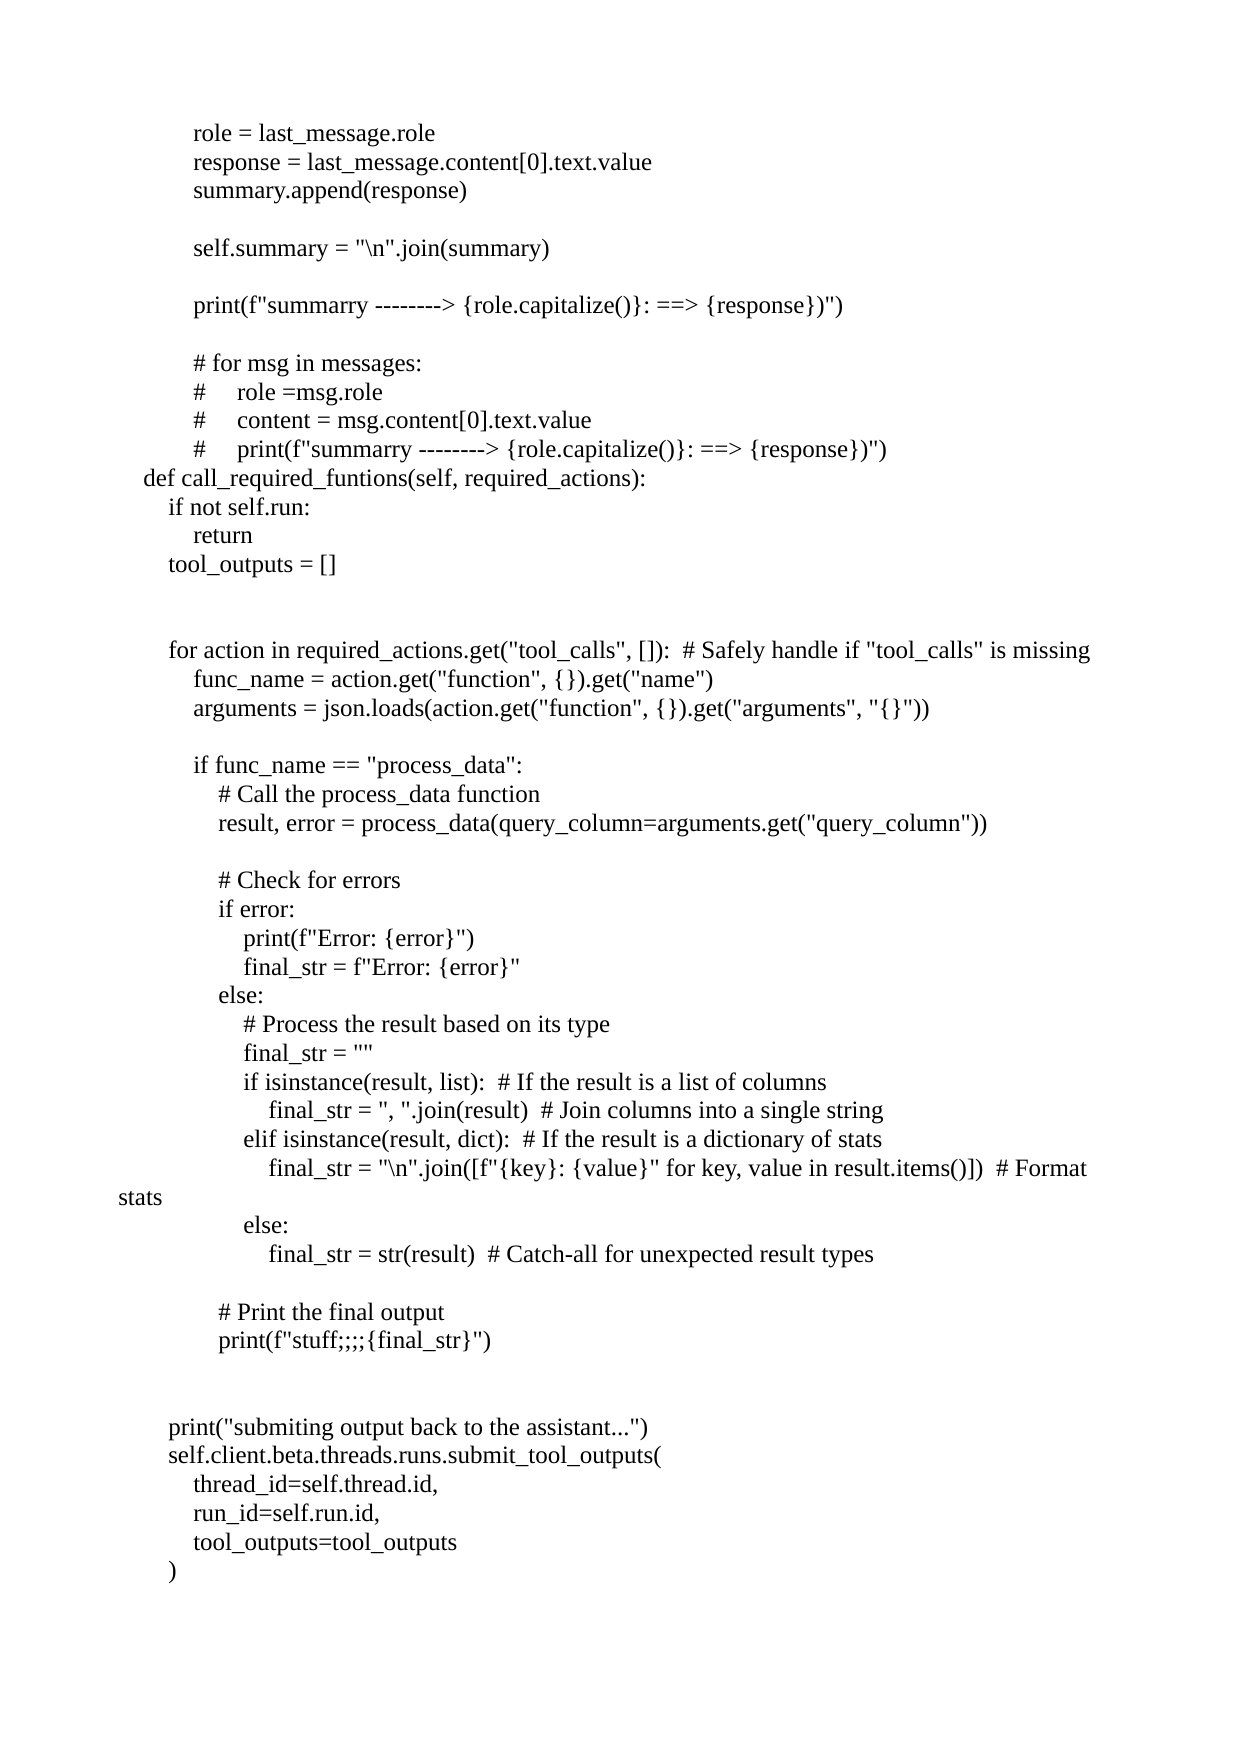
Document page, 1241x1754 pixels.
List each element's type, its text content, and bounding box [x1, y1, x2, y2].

text else: [118, 1211, 1122, 1239]
text for action in required_actions.get("tool_calls", []): # Safely handle if "tool_calls" is missing [118, 636, 1122, 664]
text # for msg in messages: [118, 348, 1122, 377]
text run_id=self.run.id, [118, 1498, 1122, 1527]
text if error: [118, 894, 1122, 923]
text arguments = json.loads(action.get("function", {}).get("arguments", "{}")) [118, 693, 1122, 722]
text # Process the result based on its type [118, 1009, 1122, 1038]
text tool_outputs=tool_outputs [118, 1527, 1122, 1556]
text elif isinstance(result, dict): # If the result is a dictionary of stats [118, 1124, 1122, 1153]
text tool_outputs = [] [118, 549, 1122, 578]
text thread_id=self.thread.id, [118, 1469, 1122, 1498]
text final_str = ", ".join(result) # Join columns into a single string [118, 1096, 1122, 1124]
text final_str = "" [118, 1038, 1122, 1067]
text return [118, 521, 1122, 549]
text # print(f"summarry --------> {role.capitalize()}: ==> {response})") [118, 434, 1122, 463]
text func_name = action.get("function", {}).get("name") [118, 664, 1122, 693]
text else: [118, 981, 1122, 1009]
text response = last_message.content[0].text.value [118, 147, 1122, 176]
text def call_required_funtions(self, required_actions): [118, 463, 1122, 492]
text # Print the final output [118, 1297, 1122, 1326]
text print(f"stuff;;;;{final_str}") [118, 1326, 1122, 1354]
text print("submiting output back to the assistant...") [118, 1412, 1122, 1441]
text final_str = str(result) # Catch-all for unexpected result types [118, 1239, 1122, 1268]
text role = last_message.role [118, 118, 1122, 147]
text final_str = f"Error: {error}" [118, 952, 1122, 981]
text print(f"summarry --------> {role.capitalize()}: ==> {response})") [118, 291, 1122, 319]
text if isinstance(result, list): # If the result is a list of columns [118, 1067, 1122, 1096]
text print(f"Error: {error}") [118, 923, 1122, 952]
text # content = msg.content[0].text.value [118, 406, 1122, 434]
text result, error = process_data(query_column=arguments.get("query_column")) [118, 808, 1122, 837]
text self.summary = "\n".join(summary) [118, 233, 1122, 262]
text self.client.beta.threads.runs.submit_tool_outputs( [118, 1441, 1122, 1469]
text final_str = "\n".join([f"{key}: {value}" for key, value in result.items()]) # Format stats [118, 1153, 1122, 1211]
text # Check for errors [118, 866, 1122, 894]
text # Call the process_data function [118, 779, 1122, 808]
text ) [118, 1556, 1122, 1584]
text summary.append(response) [118, 176, 1122, 204]
text # role =msg.role [118, 377, 1122, 406]
text if not self.run: [118, 492, 1122, 521]
text if func_name == "process_data": [118, 751, 1122, 779]
